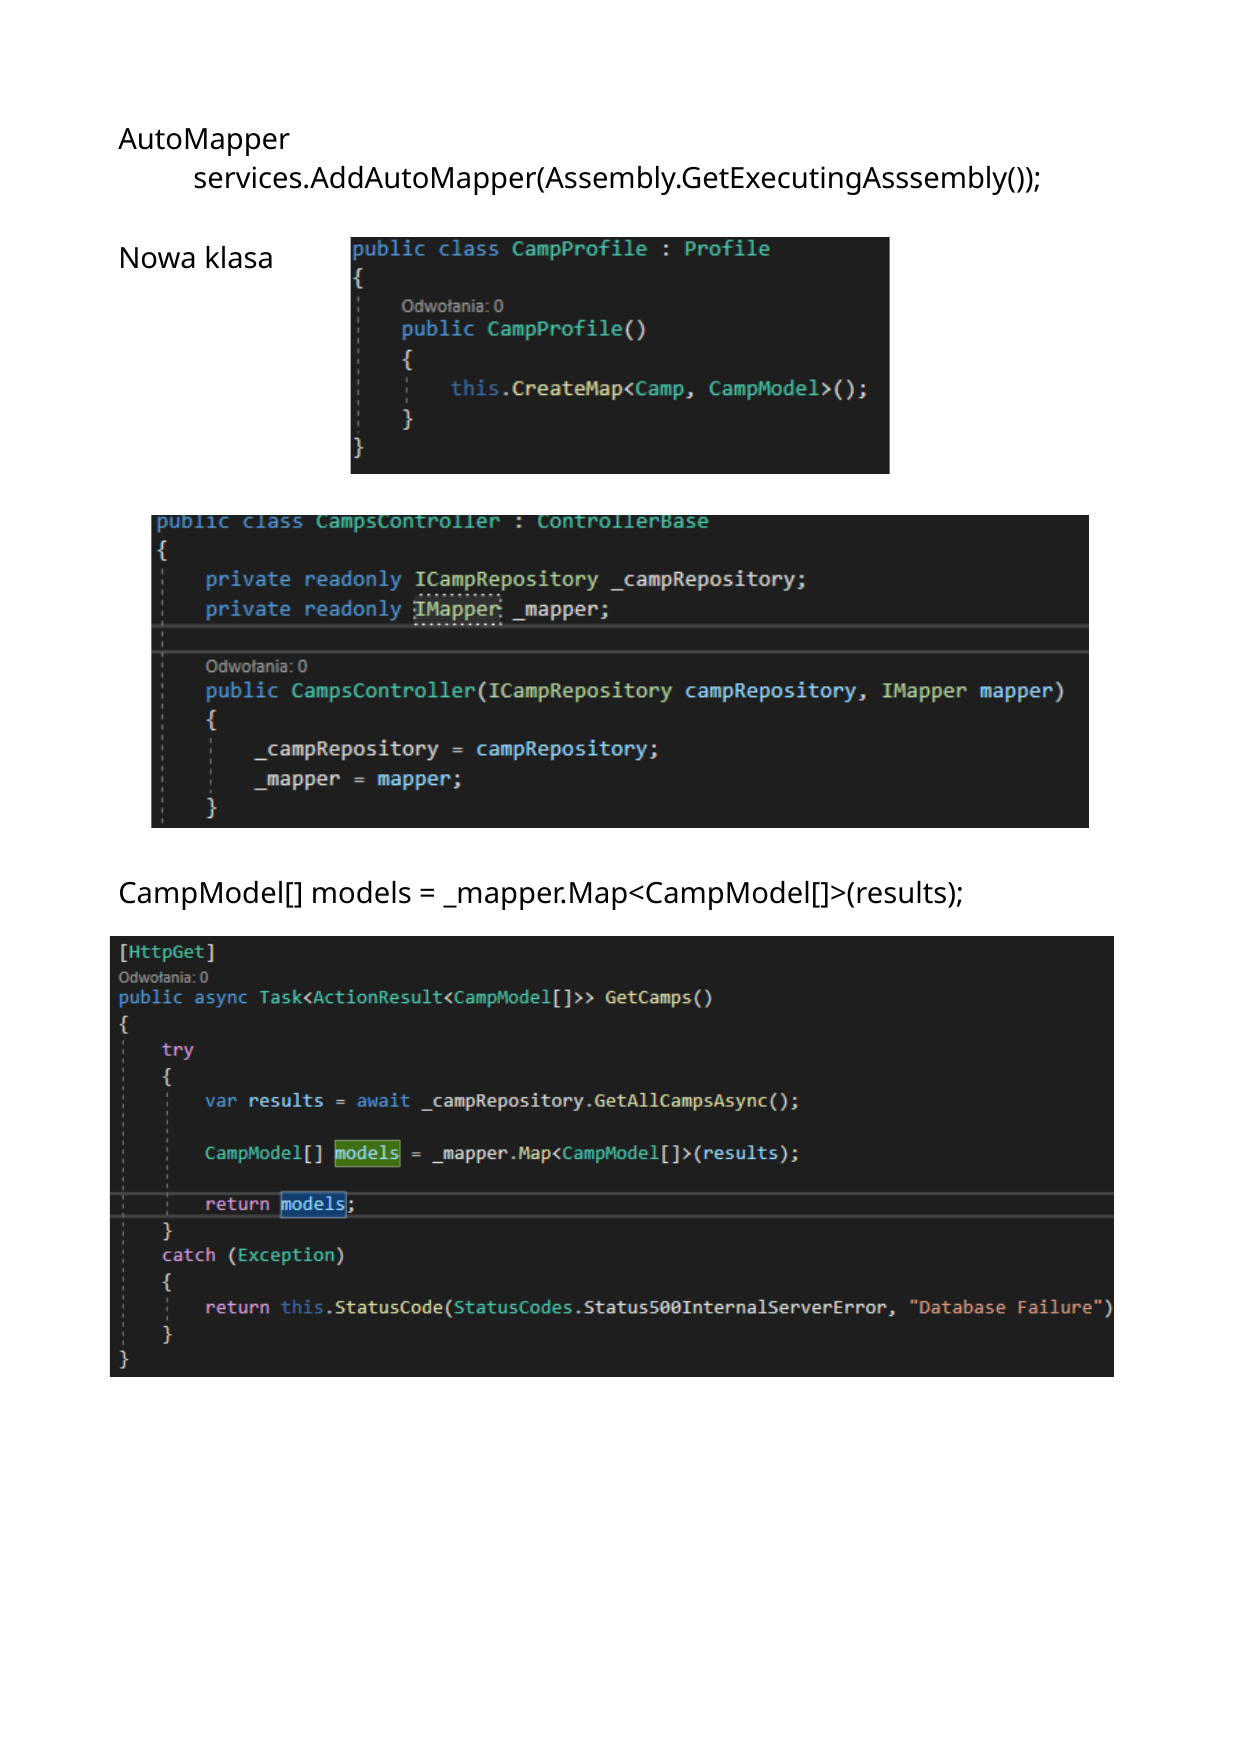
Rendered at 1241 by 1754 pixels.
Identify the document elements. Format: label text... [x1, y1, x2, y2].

picture [350, 237, 890, 474]
text services.AddAutoMapper(Assembly.GetExecutingAsssembly()); [118, 158, 1122, 197]
text AutoMapper [118, 118, 1122, 158]
text [890, 237, 1122, 277]
text Nowa klasa [118, 237, 350, 277]
text CampModel[] models = _mapper.Map<CampModel[]>(results); [118, 872, 1122, 912]
picture [109, 936, 1114, 1377]
picture [151, 515, 1089, 828]
